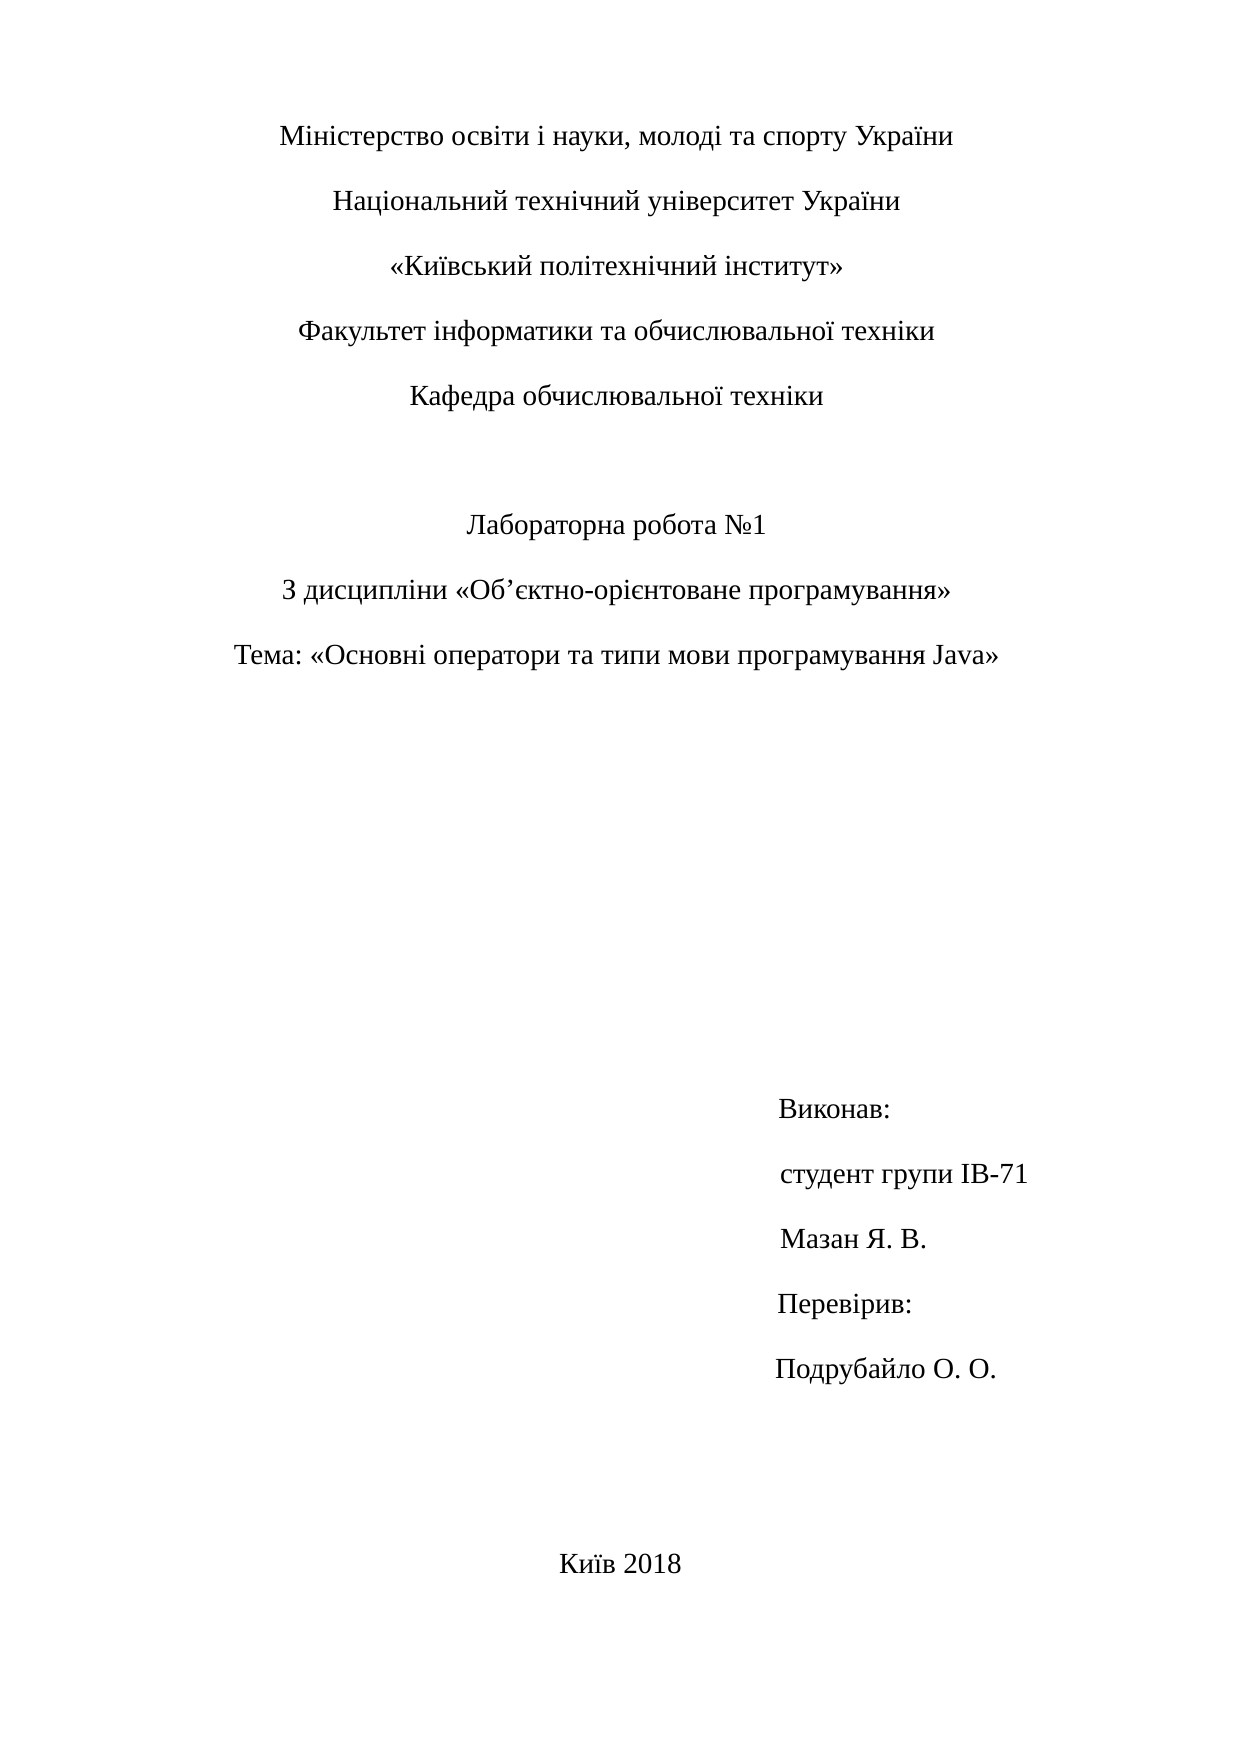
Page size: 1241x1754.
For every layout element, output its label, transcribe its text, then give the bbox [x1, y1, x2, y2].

text «Київський політехнічний інститут» [118, 248, 1122, 281]
text Подрубайло О. О. [118, 1351, 1122, 1385]
text Міністерство освіти і науки, молоді та спорту України [118, 118, 1122, 152]
text Тема: «Основні оператори та типи мови програмування Java» [118, 637, 1122, 671]
text З дисципліни «Oб’єктно-орієнтоване програмування» [118, 572, 1122, 606]
text Перевірив: [118, 1286, 1122, 1320]
text Національний технічний університет України [118, 183, 1122, 217]
text Виконав: [118, 1092, 1122, 1125]
text Факультет інформатики та обчислювальної техніки [118, 313, 1122, 346]
text Київ 2018 [118, 1546, 1122, 1579]
text Лабораторна робота №1 [118, 507, 1122, 541]
text Мазан Я. В. [118, 1221, 1122, 1255]
text Кафедра обчислювальної техніки [118, 378, 1122, 411]
text студент групи ІВ-71 [118, 1156, 1122, 1190]
